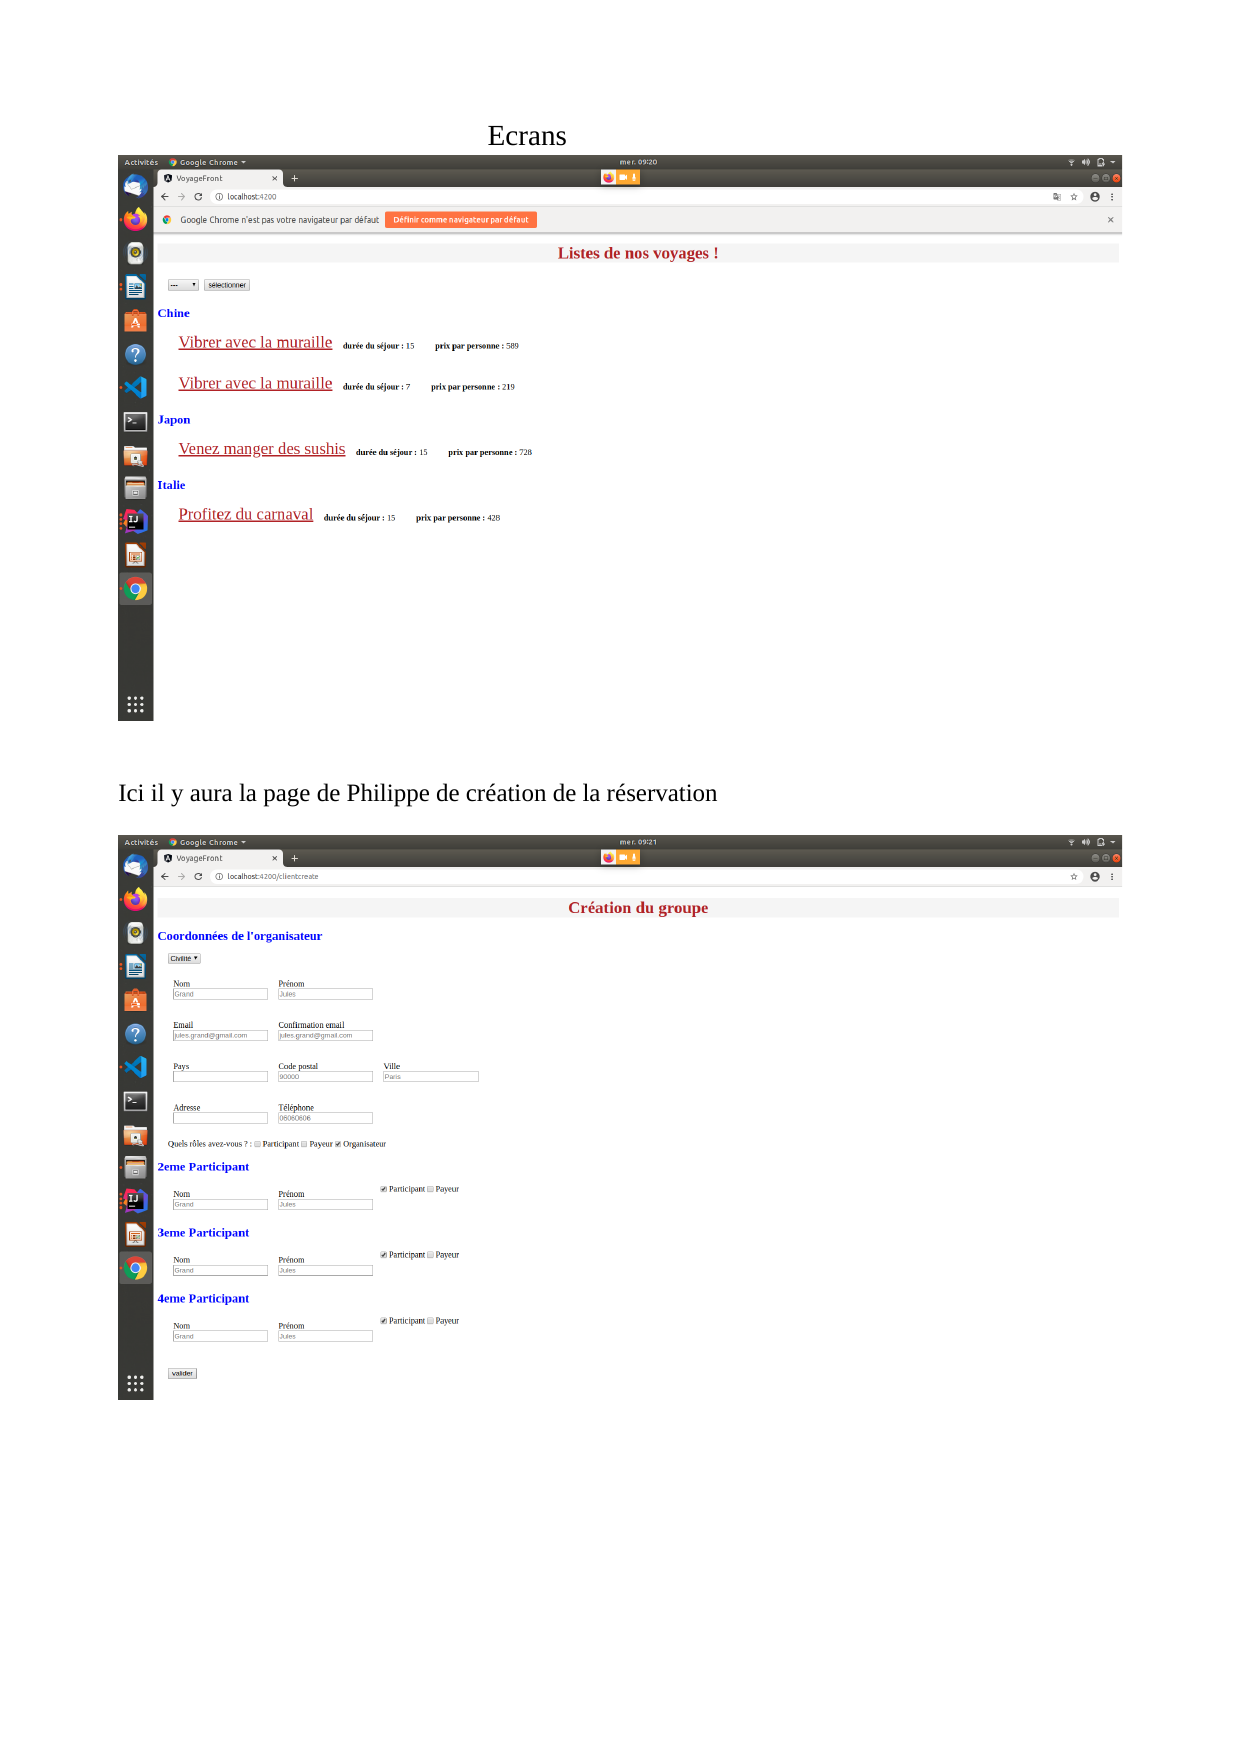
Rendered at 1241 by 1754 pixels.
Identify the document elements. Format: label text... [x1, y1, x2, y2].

picture [118, 835, 1123, 1400]
text Ecrans [118, 118, 1122, 152]
text Ici il y aura la page de Philippe de création de la réservation [118, 778, 1122, 807]
picture [118, 155, 1123, 721]
